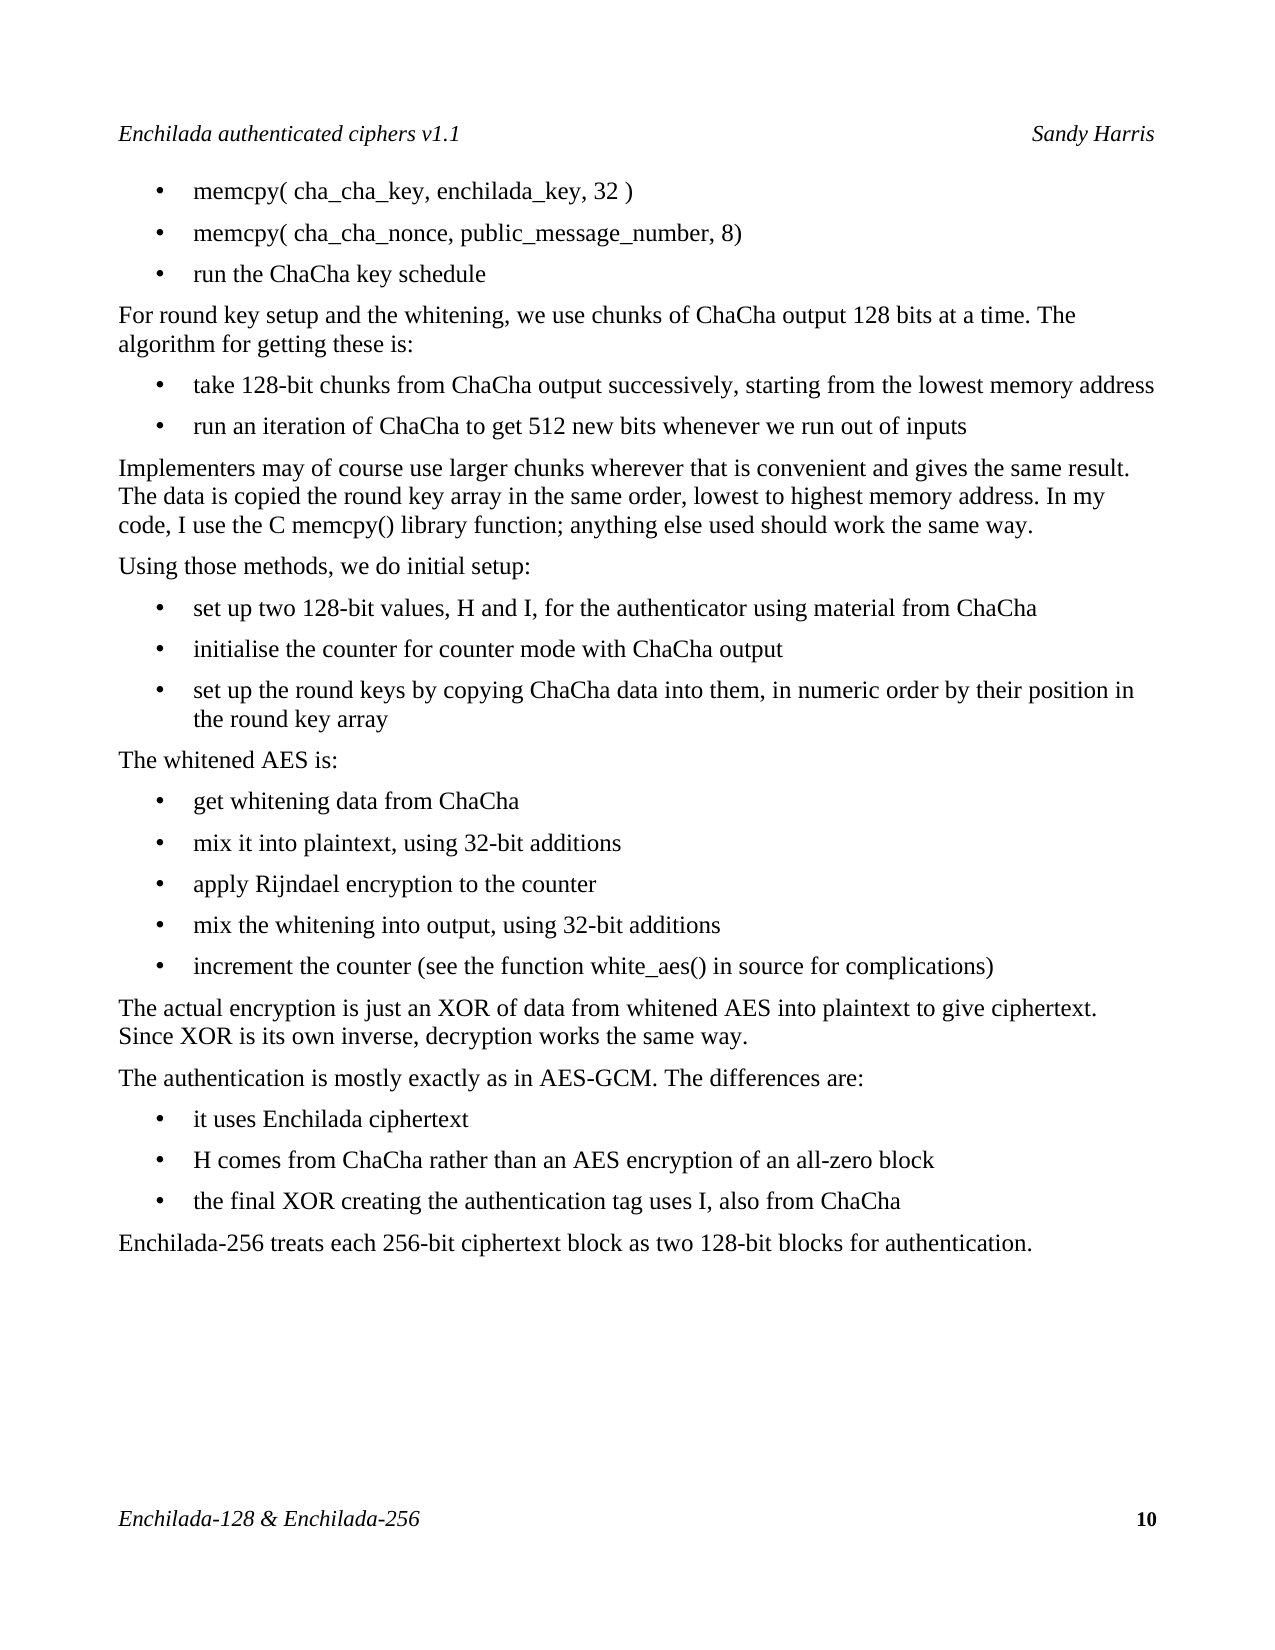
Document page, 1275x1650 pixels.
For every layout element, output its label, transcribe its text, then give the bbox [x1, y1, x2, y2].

text Enchilada-256 treats each 256-bit ciphertext block as two 128-bit blocks for authentication. [118, 1228, 1157, 1256]
list it uses Enchilada ciphertext [156, 1104, 1157, 1133]
text The authentication is mostly exactly as in AES-GCM. The differences are: [118, 1063, 1157, 1091]
list take 128-bit chunks from ChaCha output successively, starting from the lowest memory address [156, 370, 1157, 399]
list memcpy( cha_cha_key, enchilada_key, 32 ) [156, 176, 1157, 205]
list H comes from ChaCha rather than an AES encryption of an all-zero block [156, 1145, 1157, 1174]
list mix the whitening into output, using 32-bit additions [156, 910, 1157, 939]
list increment the counter (see the function white_aes() in source for complications) [156, 951, 1157, 980]
list set up two 128-bit values, H and I, for the authenticator using material from ChaCha [156, 593, 1157, 621]
text For round key setup and the whitening, we use chunks of ChaCha output 128 bits at a time. The algorithm for getting these is: [118, 300, 1157, 358]
list initialise the counter for counter mode with ChaCha output [156, 634, 1157, 663]
text Implementers may of course use larger chunks wherever that is convenient and gives the same result. The data is copied the round key array in the same order, lowest to highest memory address. In my code, I use the C memcpy() library function; anything else used should work the same way. [118, 453, 1157, 539]
list apply Rijndael encryption to the counter [156, 869, 1157, 898]
list run the ChaCha key schedule [156, 259, 1157, 288]
list run an iteration of ChaCha to get 512 new bits whenever we run out of inputs [156, 411, 1157, 440]
list memcpy( cha_cha_nonce, public_message_number, 8) [156, 218, 1157, 246]
list mix it into plaintext, using 32-bit additions [156, 828, 1157, 856]
list get whitening data from ChaCha [156, 786, 1157, 815]
list set up the round keys by copying ChaCha data into them, in numeric order by their position in the round key array [156, 675, 1157, 733]
text The actual encryption is just an XOR of data from whitened AES into plaintext to give ciphertext. Since XOR is its own inverse, decryption works the same way. [118, 993, 1157, 1050]
list the final XOR creating the authentication tag uses I, also from ChaCha [156, 1186, 1157, 1215]
text The whitened AES is: [118, 745, 1157, 774]
